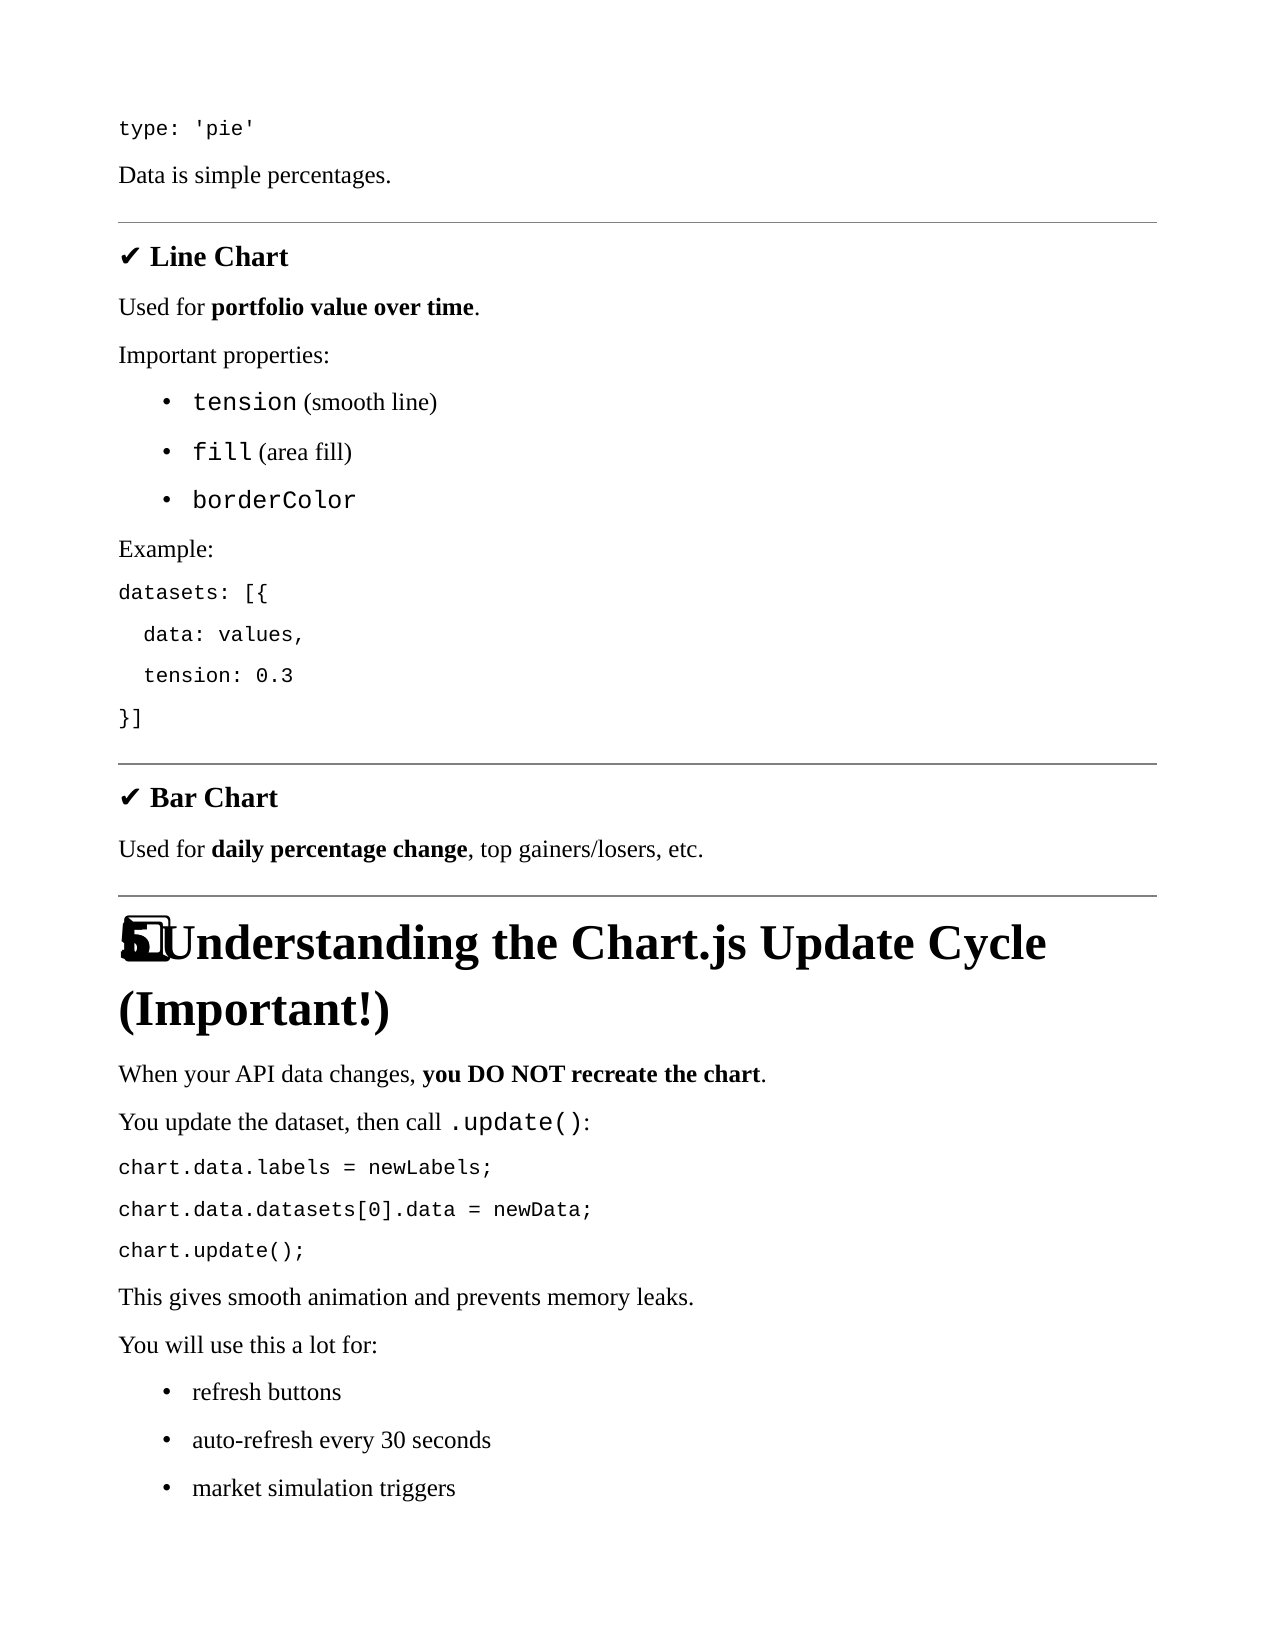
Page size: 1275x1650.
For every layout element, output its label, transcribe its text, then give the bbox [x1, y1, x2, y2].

list borderColor [162, 487, 1157, 516]
text Data is simple percentages. [118, 160, 1157, 189]
text You will use this a lot for: [118, 1330, 1157, 1359]
text data: values, [118, 624, 1157, 647]
list fill (area fill) [162, 437, 1157, 468]
text chart.data.datasets[0].data = newData; [118, 1199, 1157, 1222]
text When your API data changes, you DO NOT recreate the chart. [118, 1059, 1157, 1088]
text }] [118, 707, 1157, 731]
text This gives smooth animation and prevents memory leaks. [118, 1282, 1157, 1311]
text datasets: [{ [118, 582, 1157, 606]
text type: 'pie' [118, 118, 1157, 142]
text tension: 0.3 [118, 666, 1157, 689]
text Example: [118, 534, 1157, 563]
subtitle ✔ Line Chart [118, 239, 1157, 272]
list market simulation triggers [162, 1473, 1157, 1501]
list tension (smooth line) [162, 387, 1157, 418]
text chart.update(); [118, 1241, 1157, 1264]
text Important properties: [118, 340, 1157, 368]
list auto-refresh every 30 seconds [162, 1425, 1157, 1454]
text Used for daily percentage change, top gainers/losers, etc. [118, 834, 1157, 862]
text Used for portfolio value over time. [118, 292, 1157, 321]
text chart.data.labels = newLabels; [118, 1157, 1157, 1181]
subtitle 5️⃣ Understanding the Chart.js Update Cycle (Important!) [118, 913, 1157, 1036]
list refresh buttons [162, 1377, 1157, 1406]
text You update the dataset, then call .update(): [118, 1107, 1157, 1138]
subtitle ✔ Bar Chart [118, 781, 1157, 814]
